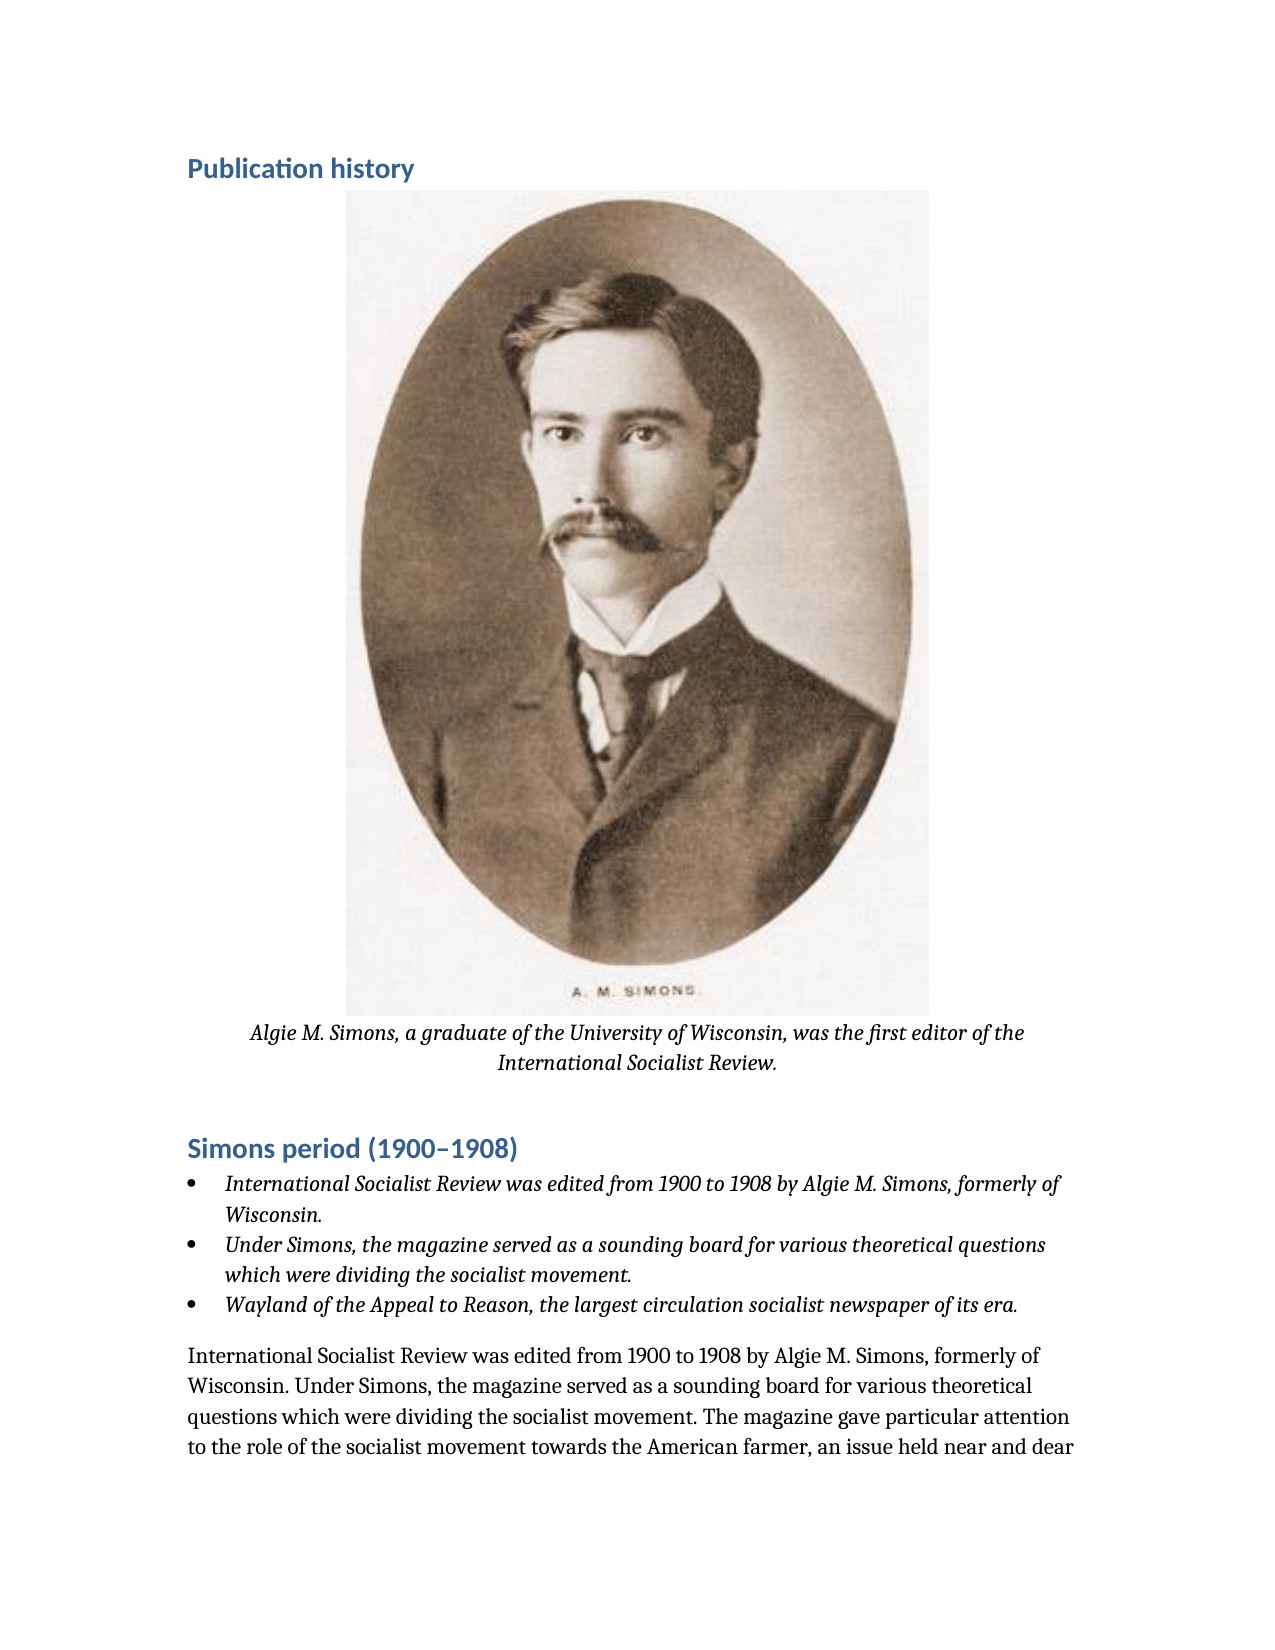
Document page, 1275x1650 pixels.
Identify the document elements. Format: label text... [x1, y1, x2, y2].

text Algie M. Simons, a graduate of the University of Wisconsin, was the first editor of the International Socialist Review. [187, 191, 1087, 1076]
list Wayland of the Appeal to Reason, the largest circulation socialist newspaper of its era. [187, 1292, 1087, 1318]
list Under Simons, the magazine served as a sounding board for various theoretical questions which were dividing the socialist movement. [187, 1232, 1087, 1288]
subtitle Publication history [187, 150, 1087, 186]
picture [345, 191, 930, 1016]
list International Socialist Review was edited from 1900 to 1908 by Algie M. Simons, formerly of Wisconsin. [187, 1171, 1087, 1228]
text International Socialist Review was edited from 1900 to 1908 by Algie M. Simons, formerly of Wisconsin. Under Simons, the magazine served as a sounding board for various theoretical questions which were dividing the socialist movement. The magazine gave particular attention to the role of the socialist movement towards the American farmer, an issue held near and dear [187, 1343, 1087, 1460]
subtitle Simons period (1900–1908) [187, 1130, 1087, 1166]
